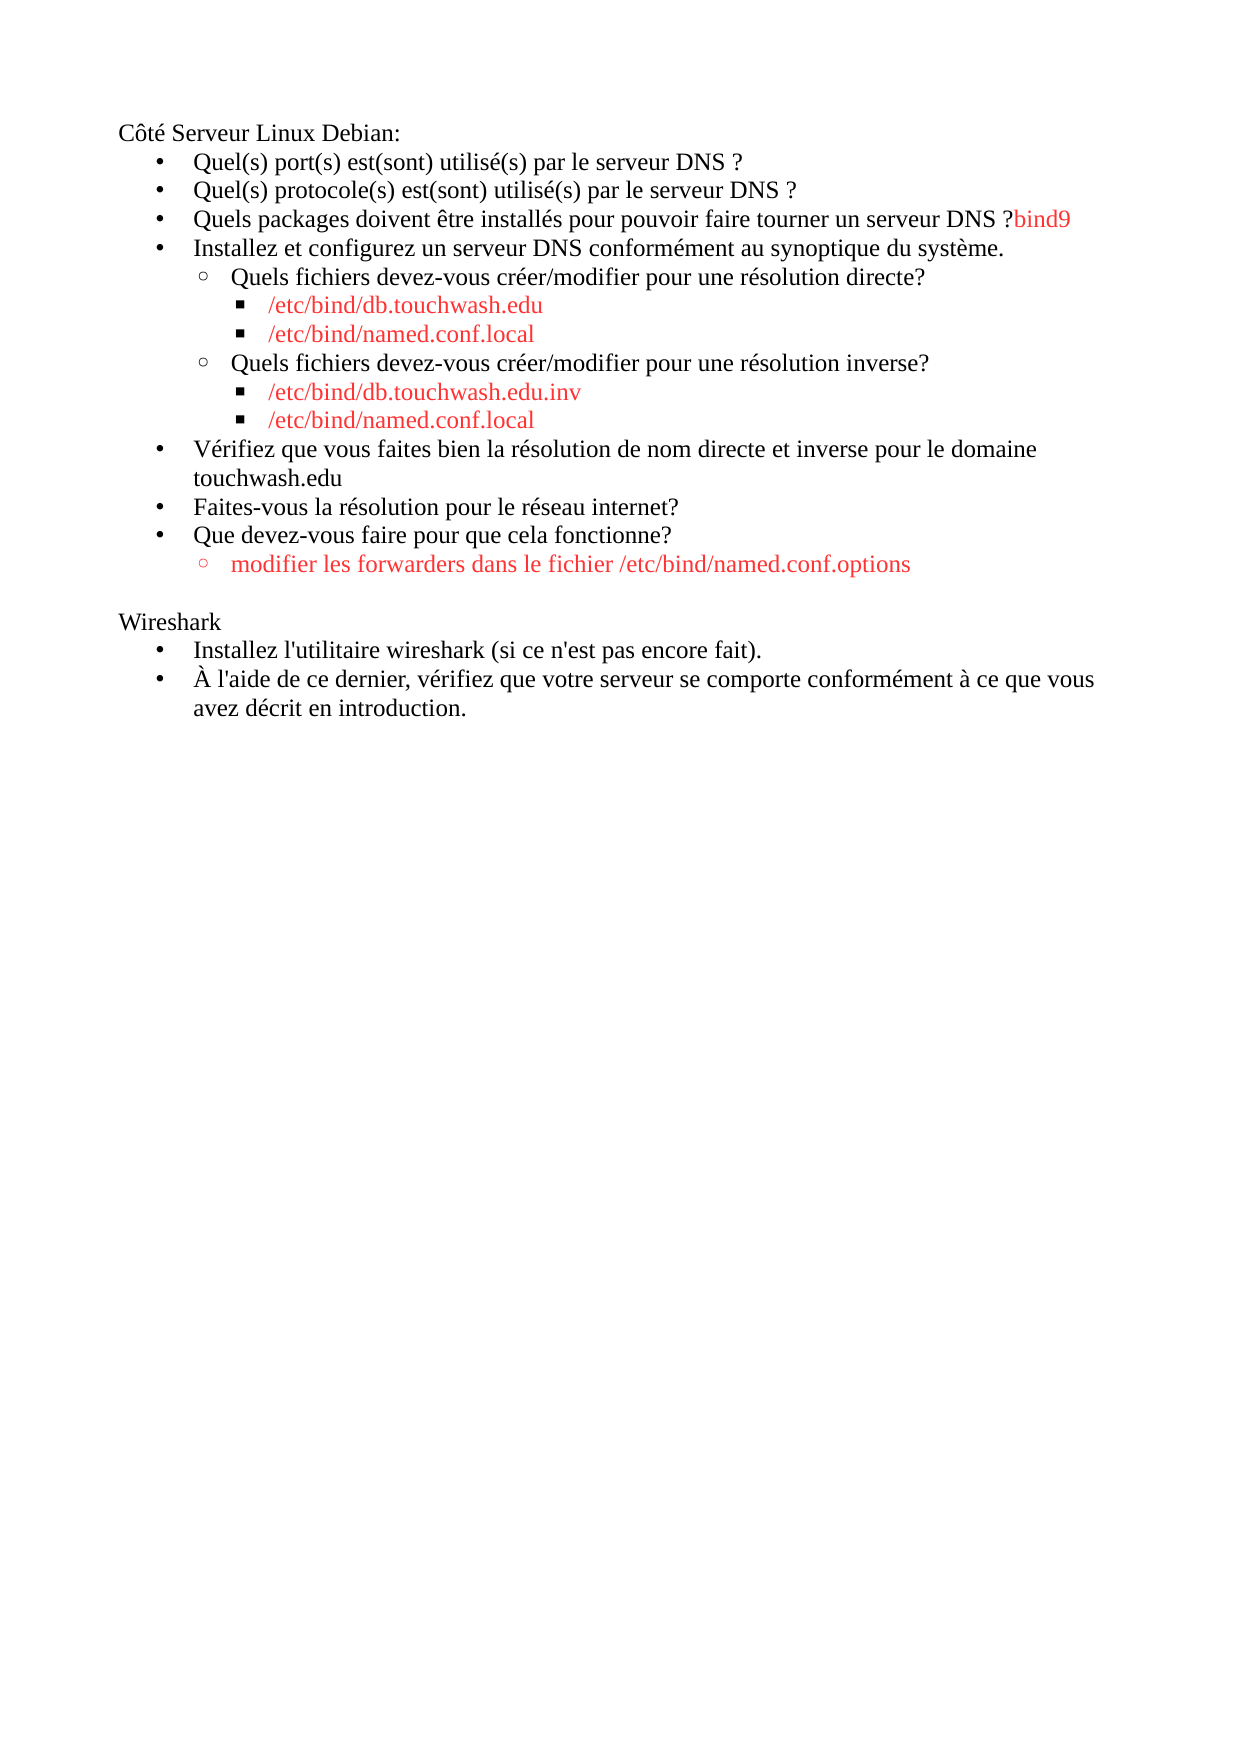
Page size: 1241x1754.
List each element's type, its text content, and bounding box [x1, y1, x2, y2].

list Quels fichiers devez-vous créer/modifier pour une résolution directe? [193, 262, 1122, 291]
list /etc/bind/named.conf.local [231, 406, 1122, 434]
text Côté Serveur Linux Debian: [118, 118, 1122, 147]
list À l'aide de ce dernier, vérifiez que votre serveur se comporte conformément à ce que vous avez décrit en introduction. [156, 664, 1122, 722]
list Faites-vous la résolution pour le réseau internet? [156, 492, 1122, 521]
list Vérifiez que vous faites bien la résolution de nom directe et inverse pour le domaine touchwash.edu [156, 434, 1122, 492]
list modifier les forwarders dans le fichier /etc/bind/named.conf.options [193, 549, 1122, 578]
text Wireshark [118, 607, 1122, 636]
list /etc/bind/db.touchwash.edu [231, 291, 1122, 319]
list /etc/bind/db.touchwash.edu.inv [231, 377, 1122, 406]
list Installez et configurez un serveur DNS conformément au synoptique du système. [156, 233, 1122, 262]
list /etc/bind/named.conf.local [231, 319, 1122, 348]
list Installez l'utilitaire wireshark (si ce n'est pas encore fait). [156, 636, 1122, 664]
list Quel(s) protocole(s) est(sont) utilisé(s) par le serveur DNS ? [156, 176, 1122, 204]
list Quel(s) port(s) est(sont) utilisé(s) par le serveur DNS ? [156, 147, 1122, 176]
list Que devez-vous faire pour que cela fonctionne? [156, 521, 1122, 549]
list Quels fichiers devez-vous créer/modifier pour une résolution inverse? [193, 348, 1122, 377]
list Quels packages doivent être installés pour pouvoir faire tourner un serveur DNS ?bind9 [156, 204, 1122, 233]
